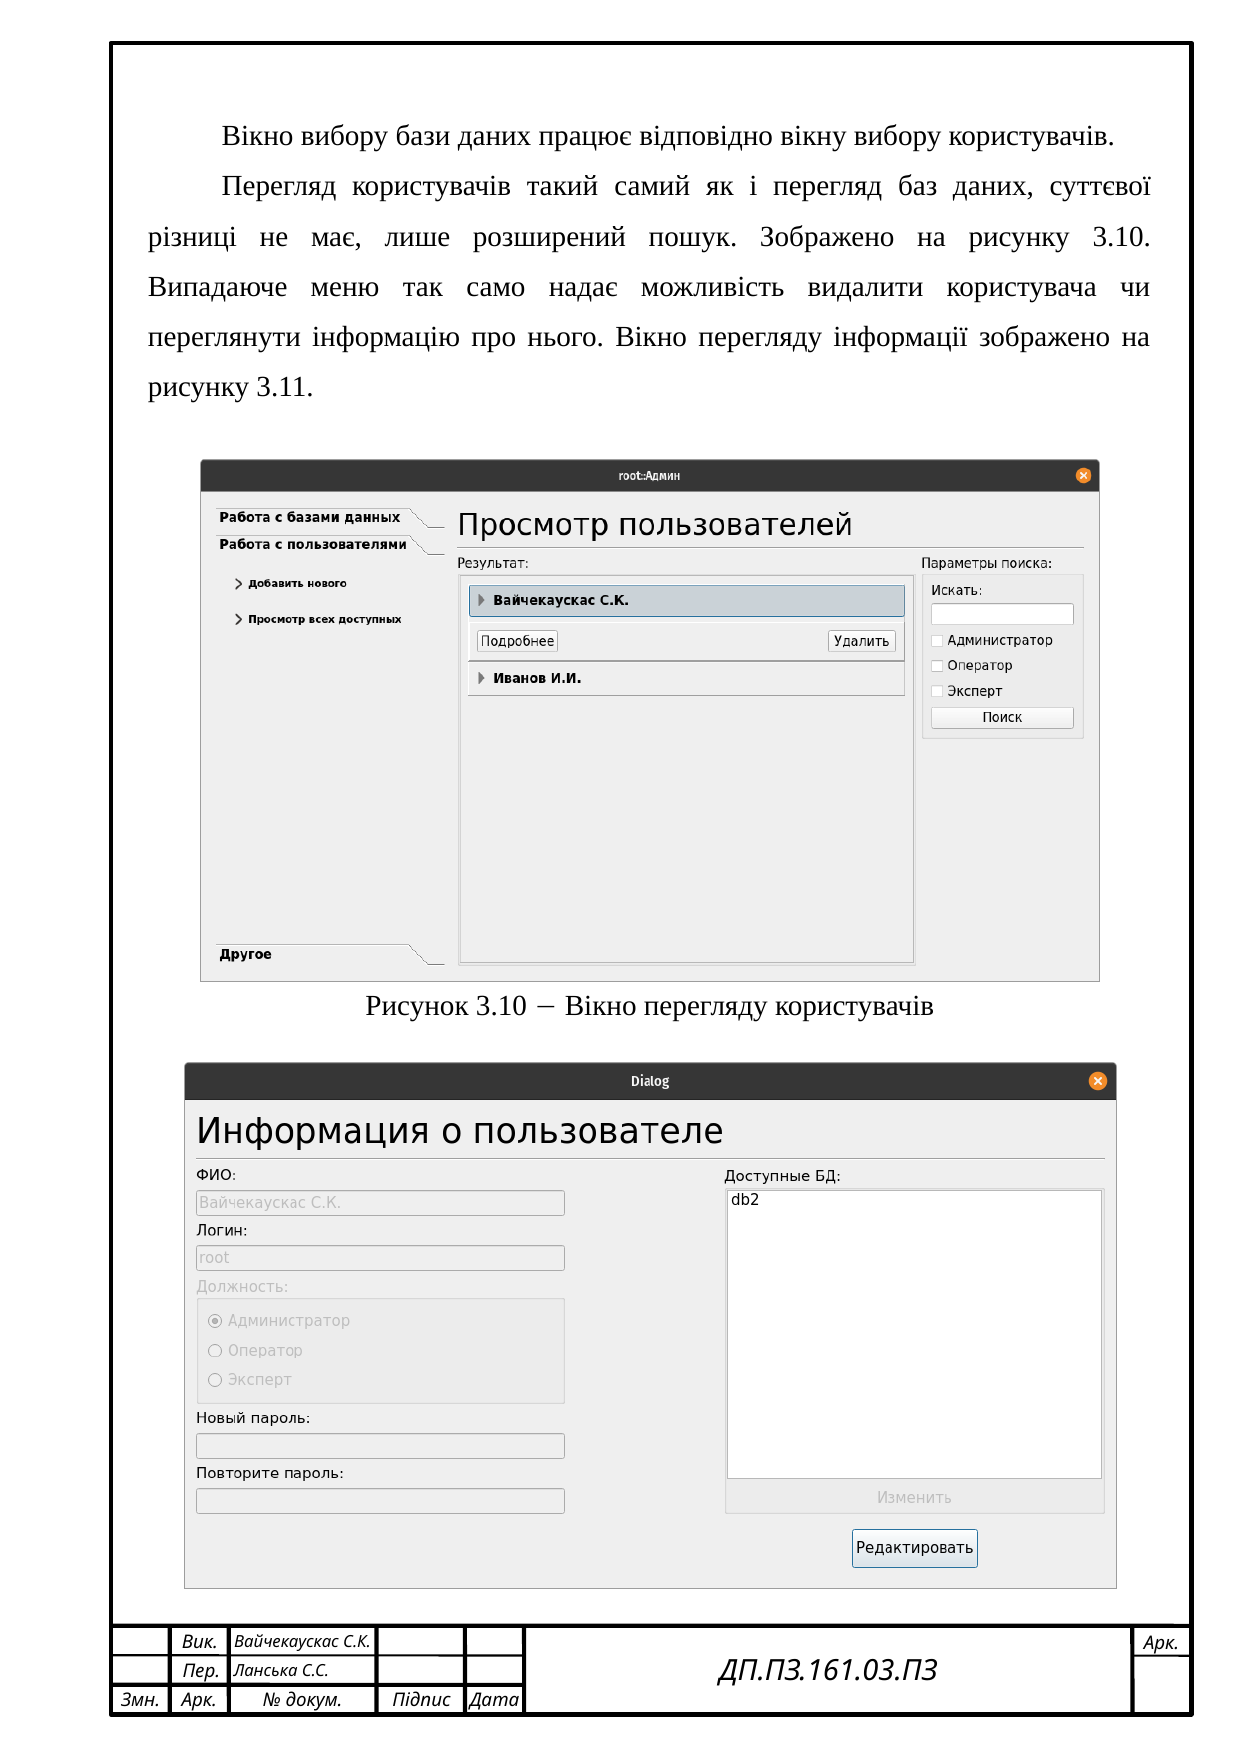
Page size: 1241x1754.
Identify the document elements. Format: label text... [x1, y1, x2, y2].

picture [175, 1055, 1125, 1597]
text Рисунок 3.10 − Вікно перегляду користувачів [148, 988, 1152, 1022]
picture [192, 453, 1107, 989]
text Перегляд користувачів такий самий як і перегляд баз даних, суттєвої різниці не має, лише розширений пошук. Зображено на рисунку 3.10. Випадаюче меню так само надає можливість видалити користувача чи переглянути інформацію про нього. Вікно перегляду інформації зображено на рисунку 3.11. [148, 168, 1152, 403]
text Вікно вибору бази даних працює відповідно вікну вибору користувачів. [148, 118, 1152, 152]
